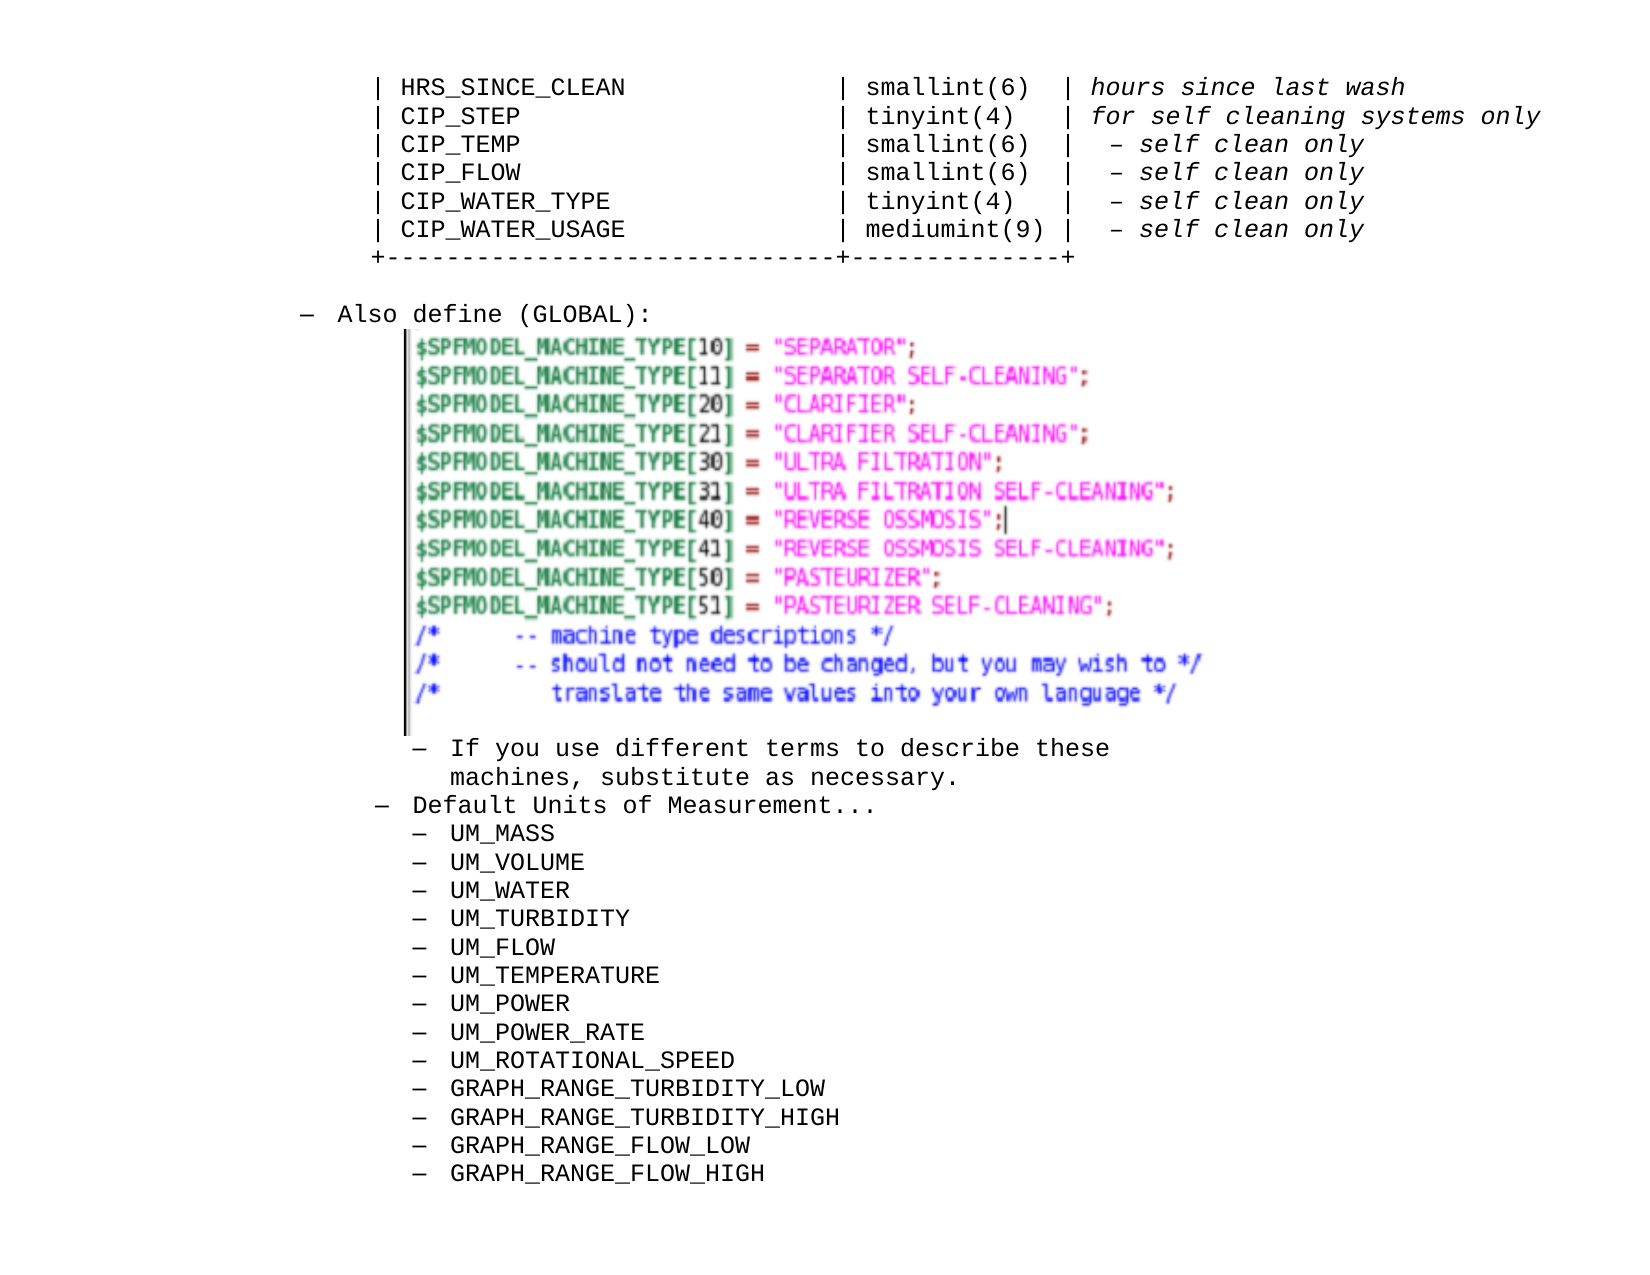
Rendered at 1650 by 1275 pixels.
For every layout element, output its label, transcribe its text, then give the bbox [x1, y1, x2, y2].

text | CIP_STEP | tinyint(4) | for self cleaning systems only [75, 103, 1575, 132]
text | HRS_SINCE_CLEAN | smallint(6) | hours since last wash [75, 75, 1575, 103]
list UM_FLOW [412, 934, 1575, 963]
list Default Units of Measurement... [375, 793, 1575, 821]
list UM_TEMPERATURE [412, 963, 1575, 991]
list GRAPH_RANGE_TURBIDITY_HIGH [412, 1104, 1575, 1133]
list Also define (GLOBAL): [300, 302, 1575, 330]
list UM_POWER_RATE [412, 1019, 1575, 1048]
list UM_ROTATIONAL_SPEED [412, 1048, 1575, 1076]
list UM_POWER [412, 991, 1575, 1019]
text | CIP_WATER_USAGE | mediumint(9) | – self clean only [75, 217, 1575, 245]
list If you use different terms to describe these [412, 330, 1575, 764]
list GRAPH_RANGE_FLOW_LOW [412, 1133, 1575, 1161]
list UM_MASS [412, 821, 1575, 849]
list UM_WATER [412, 878, 1575, 906]
text | CIP_TEMP | smallint(6) | – self clean only [75, 132, 1575, 160]
list machines, substitute as necessary. [412, 764, 1575, 793]
text | CIP_FLOW | smallint(6) | – self clean only [75, 160, 1575, 188]
list UM_TURBIDITY [412, 906, 1575, 934]
list UM_VOLUME [412, 849, 1575, 878]
text | CIP_WATER_TYPE | tinyint(4) | – self clean only [75, 188, 1575, 217]
list GRAPH_RANGE_FLOW_HIGH [412, 1161, 1575, 1189]
list GRAPH_RANGE_TURBIDITY_LOW [412, 1076, 1575, 1104]
text +------------------------------+--------------+ [75, 245, 1575, 273]
